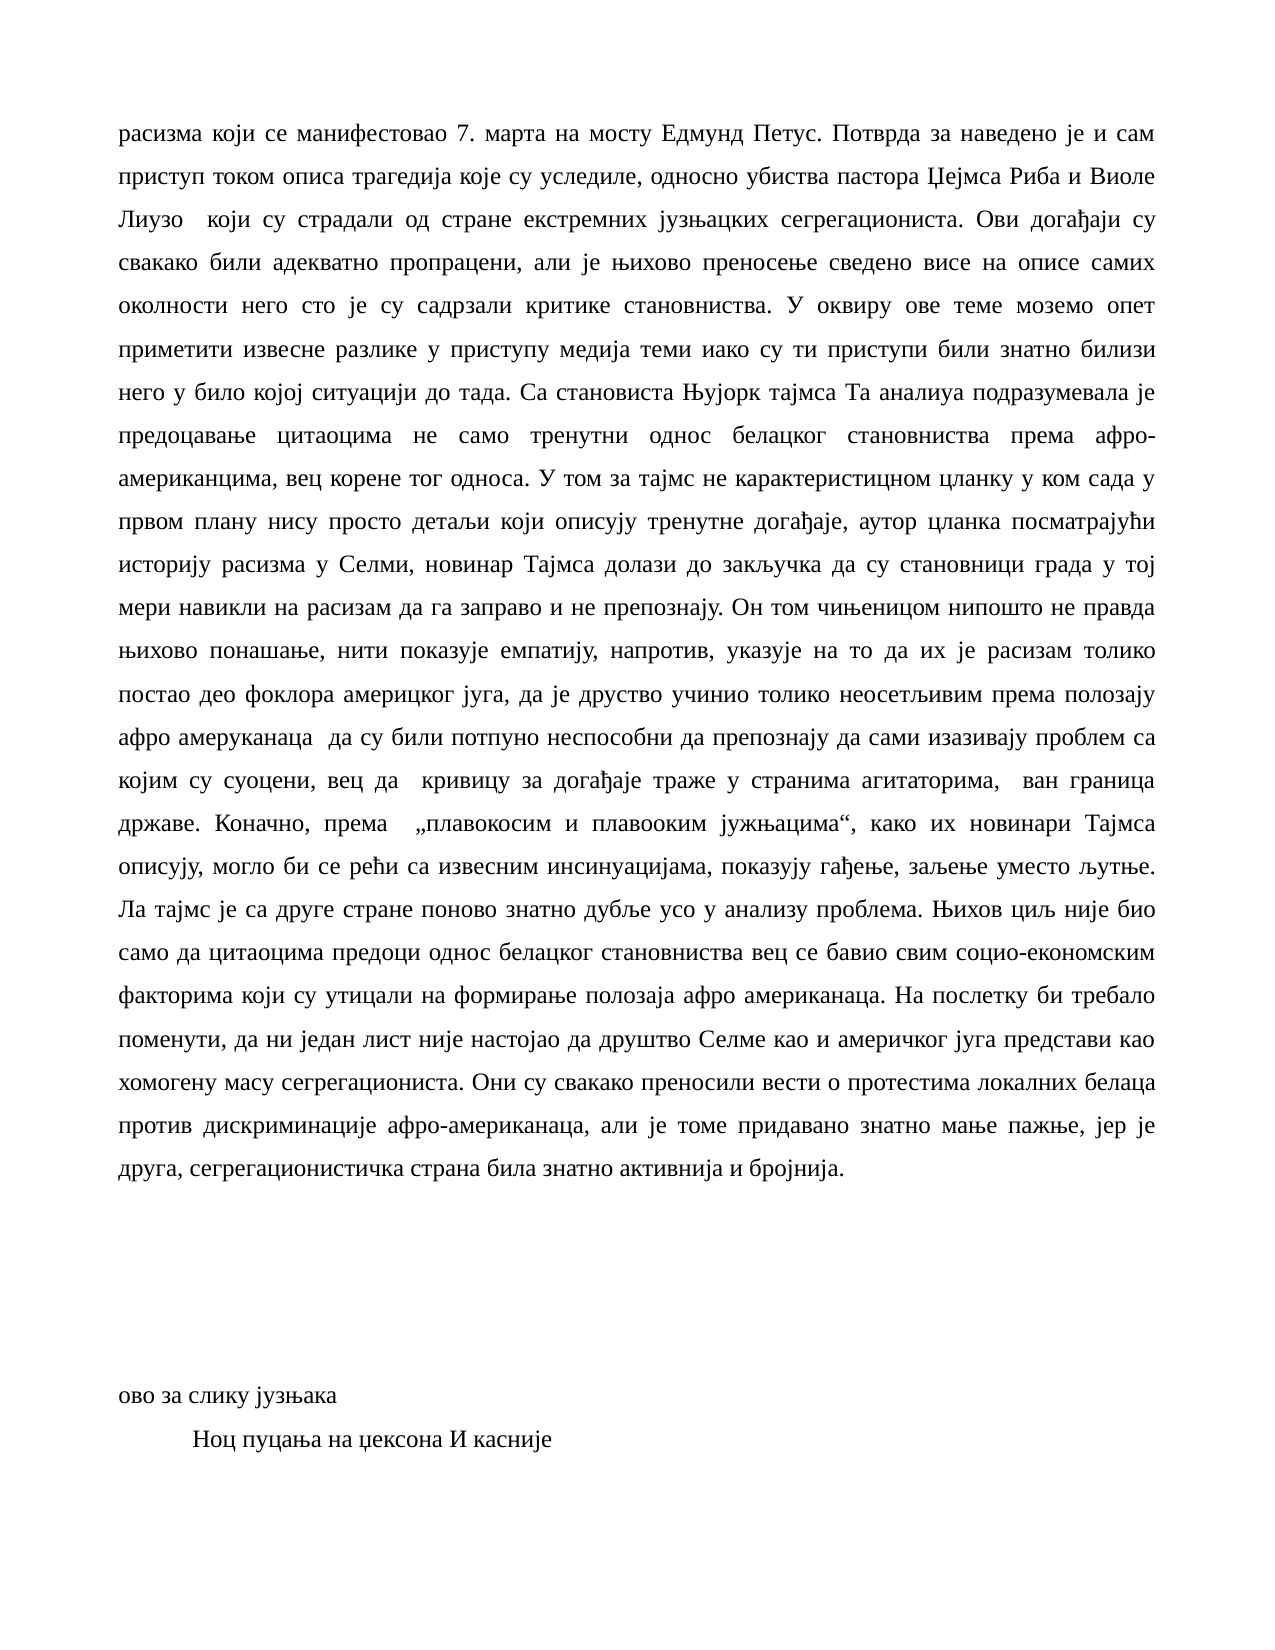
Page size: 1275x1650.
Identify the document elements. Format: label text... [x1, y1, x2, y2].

text расизма који се манифестовао 7. марта на мосту Едмунд Петус. Потврда за наведено је и сам приступ током описа трагедија које су уследиле, односно убиства пастора Џејмса Риба и Виоле Лиузо који су страдали од стране екстремних јузњацких сегрегациониста. Ови догађаји су свакако били адекватно пропрацени, али је њихово преносење сведено висе на описе самих околности него сто је су садрзали критике становниства. У оквирy ове теме моземо опет приметити извесне разлике у приступу медија теми иако су ти приступи били знатно билизи него у било којој ситуацији до тада. Са становиста Њујорк тајмса Та аналиyа подразумевала је предоцавање цитаоцима не само тренутни однос белацког становниства према афро-американцима, вец корене тог односа. У том за тајмс не карактеристицном цланку у ком сада у првом плану нису просто детаљи који описују тренутне догађаје, аутор цланка посматрајући историју расизма у Селми, новинар Тајмса долази до закључка да су становници града у тој мери навикли на расизам да га заправо и не препознају. Он том чињеницом нипошто не правда њихово понашање, нити показује емпатију, напротив, указује на то да их је расизам толико постао део фоклора америцког југа, да је друство учинио толико неосетљивим према полозају афро амеруканаца да су били потпуно неспособни да препознају да сами изазивају проблем са којим су суоцени, вец да кривицу за догађаје траже у странима агитаторима, ван граница државе. Коначно, према „плавокосим и плавооким јужњацима“, како их новинари Тајмса описују, могло би се рећи са извесним инсинуацијама, показују гађење, заљење уместо љутње. Ла тајмс је са друге стране поново знатно дубље усо у анализу проблема. Њихов циљ није био само да цитаоцима предоци однос белацког становниства вец се бавио свим социо-економским факторима који су утицали на формирање полозаја афро американаца. На послетку би требало поменути, да ни један лист није настојао да друштво Селме као и америчког југа представи као хомогену масу сегрегациониста. Они су свакако преносили вести о протестима локалних белаца против дискриминације афро-американаца, али је томе придавано знатно мање пажње, јер је друга, сегрегационистичка страна била знатно активнија и бројнија. [118, 118, 1157, 1182]
text ово за слику јузњака [118, 1381, 1157, 1409]
text Ноц пуцања на џексона И касније [118, 1424, 1157, 1452]
